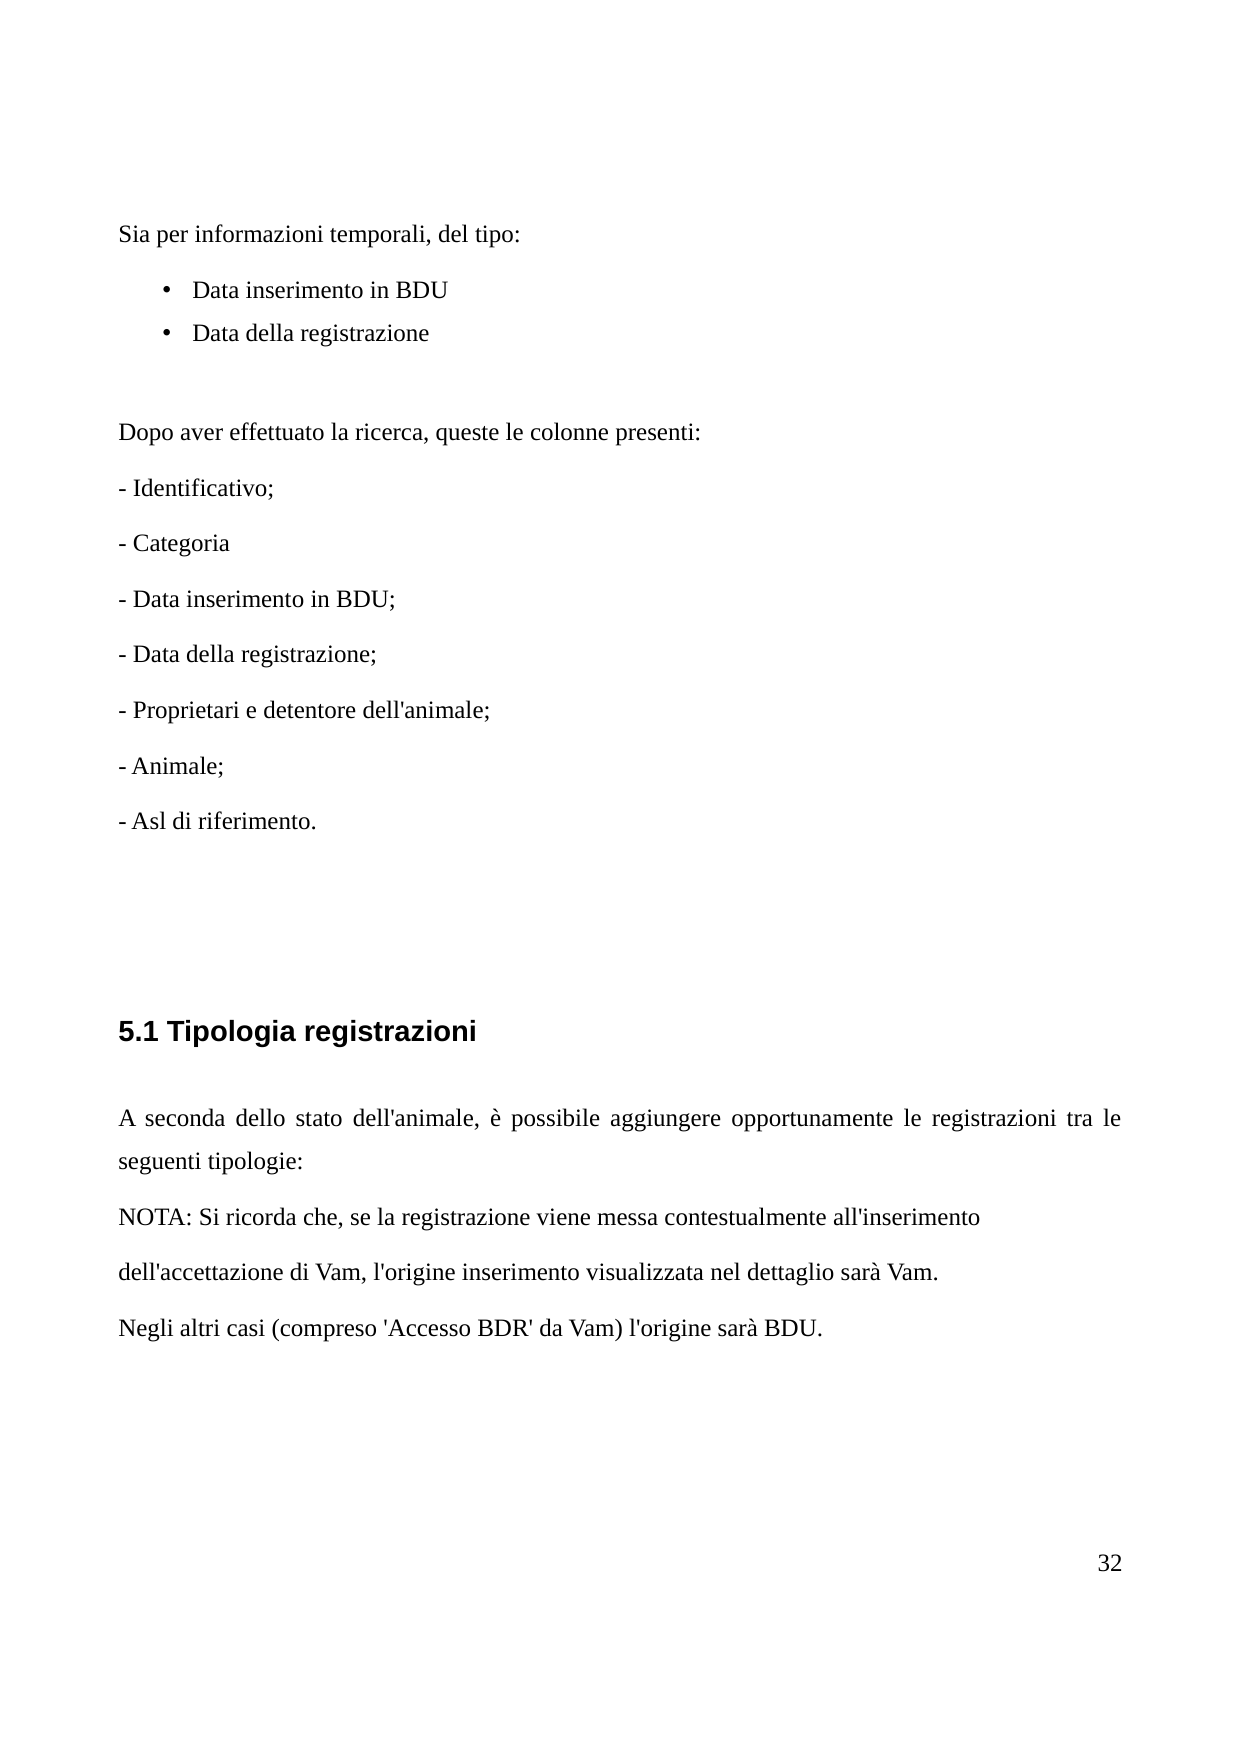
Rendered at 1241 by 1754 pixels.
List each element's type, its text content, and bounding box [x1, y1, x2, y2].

text dell'accettazione di Vam, l'origine inserimento visualizzata nel dettaglio sarà Vam. [118, 1257, 1122, 1286]
text Dopo aver effettuato la ricerca, queste le colonne presenti: [118, 374, 1122, 446]
text - Asl di riferimento. [118, 806, 1122, 835]
text - Data della registrazione; [118, 639, 1122, 668]
text - Proprietari e detentore dell'animale; [118, 695, 1122, 724]
subtitle 5.1 Tipologia registrazioni [118, 1014, 1122, 1047]
text A seconda dello stato dell'animale, è possibile aggiungere opportunamente le registrazioni tra le seguenti tipologie: [118, 1060, 1122, 1175]
text Sia per informazioni temporali, del tipo: [118, 176, 1122, 248]
text [118, 1424, 1122, 1496]
list Data inserimento in BDU [162, 275, 1122, 304]
text - Data inserimento in BDU; [118, 584, 1122, 613]
text Negli altri casi (compreso 'Accesso BDR' da Vam) l'origine sarà BDU. [118, 1313, 1122, 1342]
text - Animale; [118, 751, 1122, 779]
list Data della registrazione [162, 318, 1122, 347]
text - Categoria [118, 528, 1122, 557]
text - Identificativo; [118, 473, 1122, 501]
text NOTA: Si ricorda che, se la registrazione viene messa contestualmente all'inserimento [118, 1202, 1122, 1230]
